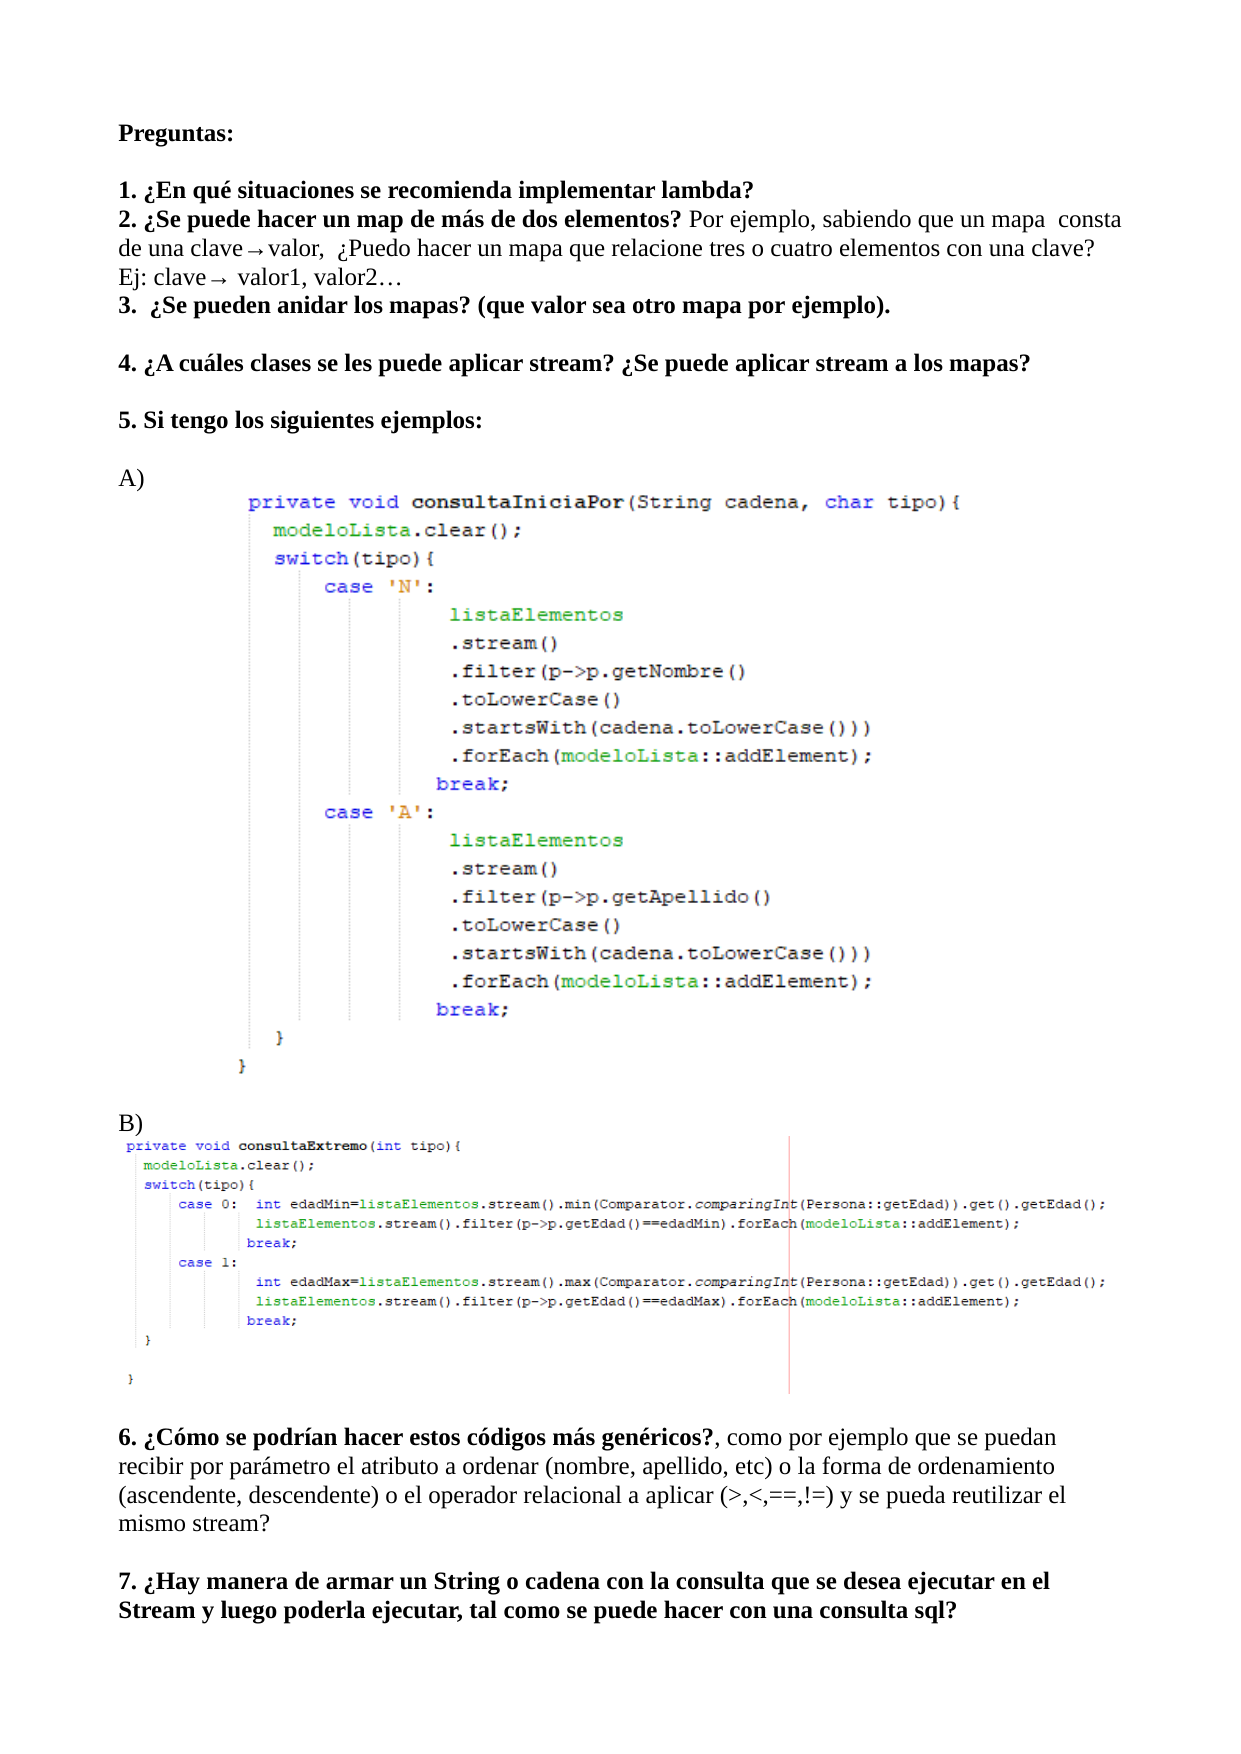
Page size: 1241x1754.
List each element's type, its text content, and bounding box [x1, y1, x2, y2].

text 6. ¿Cómo se podrían hacer estos códigos más genéricos?, como por ejemplo que se puedan recibir por parámetro el atributo a ordenar (nombre, apellido, etc) o la forma de ordenamiento (ascendente, descendente) o el operador relacional a aplicar (>,<,==,!=) y se pueda reutilizar el mismo stream? [118, 1422, 1122, 1537]
text 4. ¿A cuáles clases se les puede aplicar stream? ¿Se puede aplicar stream a los mapas? [118, 348, 1122, 377]
text Preguntas: [118, 118, 1122, 147]
text 2. ¿Se puede hacer un map de más de dos elementos? Por ejemplo, sabiendo que un mapa consta de una clave→valor, ¿Puedo hacer un mapa que relacione tres o cuatro elementos con una clave? Ej: clave→ valor1, valor2… [118, 204, 1122, 291]
text 7. ¿Hay manera de armar un String o cadena con la consulta que se desea ejecutar en el Stream y luego poderla ejecutar, tal como se puede hacer con una consulta sql? [118, 1566, 1122, 1623]
text 5. Si tengo los siguientes ejemplos: [118, 406, 1122, 434]
text 3. ¿Se pueden anidar los mapas? (que valor sea otro mapa por ejemplo). [118, 291, 1122, 319]
text A) [118, 463, 1122, 492]
text 1. ¿En qué situaciones se recomienda implementar lambda? [118, 176, 1122, 204]
text B) [118, 1108, 1122, 1136]
picture [118, 1136, 1123, 1394]
picture [216, 491, 1024, 1080]
